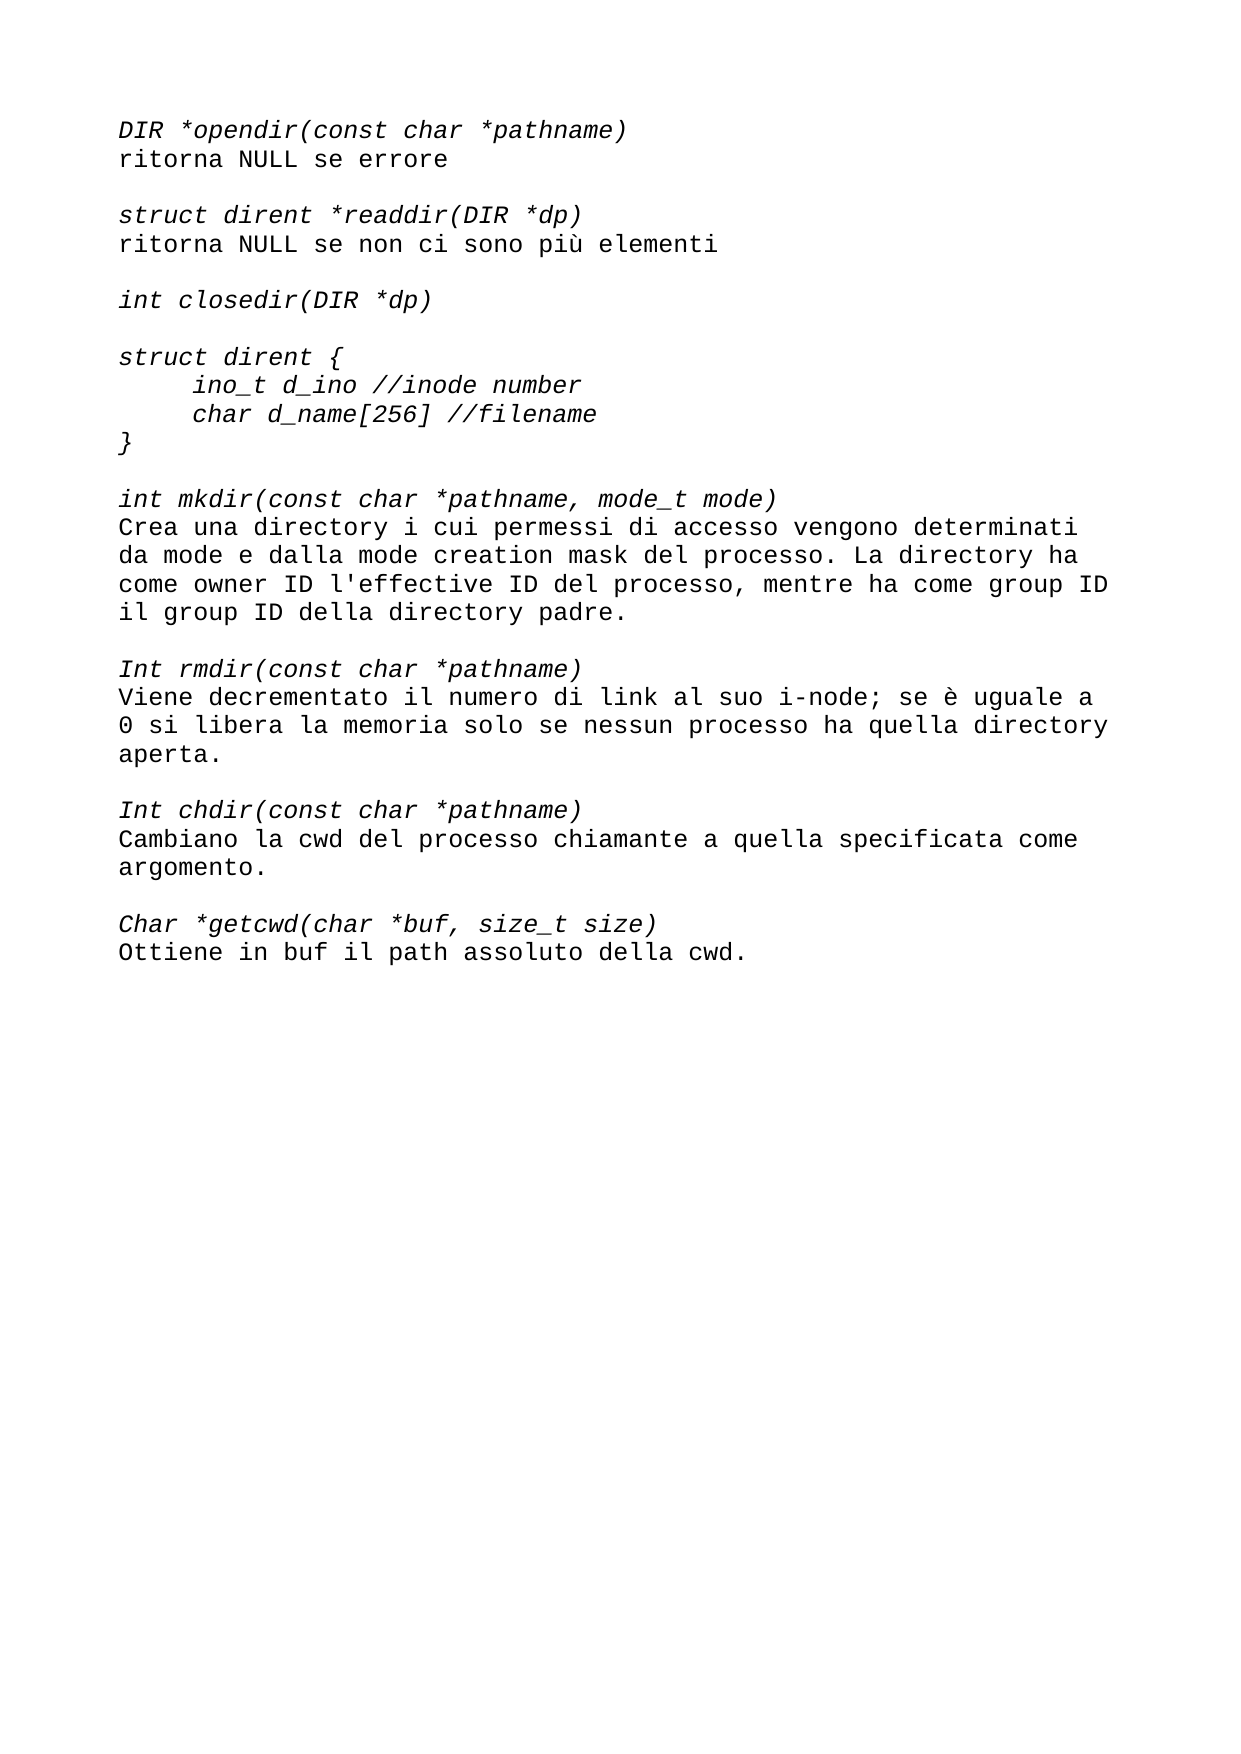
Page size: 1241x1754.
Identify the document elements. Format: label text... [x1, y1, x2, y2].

text Crea una directory i cui permessi di accesso vengono determinati da mode e dalla mode creation mask del processo. La directory ha come owner ID l'effective ID del processo, mentre ha come group ID il group ID della directory padre. [118, 515, 1122, 628]
text Int chdir(const char *pathname) [118, 798, 1122, 826]
text Ottiene in buf il path assoluto della cwd. [118, 940, 1122, 968]
text ritorna NULL se non ci sono più elementi [118, 231, 1122, 260]
text DIR *opendir(const char *pathname) [118, 118, 1122, 146]
text Char *getcwd(char *buf, size_t size) [118, 911, 1122, 940]
text int closedir(DIR *dp) [118, 288, 1122, 316]
text Int rmdir(const char *pathname) [118, 656, 1122, 685]
text int mkdir(const char *pathname, mode_t mode) [118, 486, 1122, 515]
text struct dirent *readdir(DIR *dp) [118, 203, 1122, 231]
text Viene decrementato il numero di link al suo i-node; se è uguale a 0 si libera la memoria solo se nessun processo ha quella directory aperta. [118, 685, 1122, 770]
text struct dirent { [118, 345, 1122, 373]
text Cambiano la cwd del processo chiamante a quella specificata come argomento. [118, 826, 1122, 883]
text ino_t d_ino //inode number [118, 373, 1122, 401]
text char d_name[256] //filename [118, 401, 1122, 430]
text ritorna NULL se errore [118, 146, 1122, 175]
text } [118, 430, 1122, 458]
